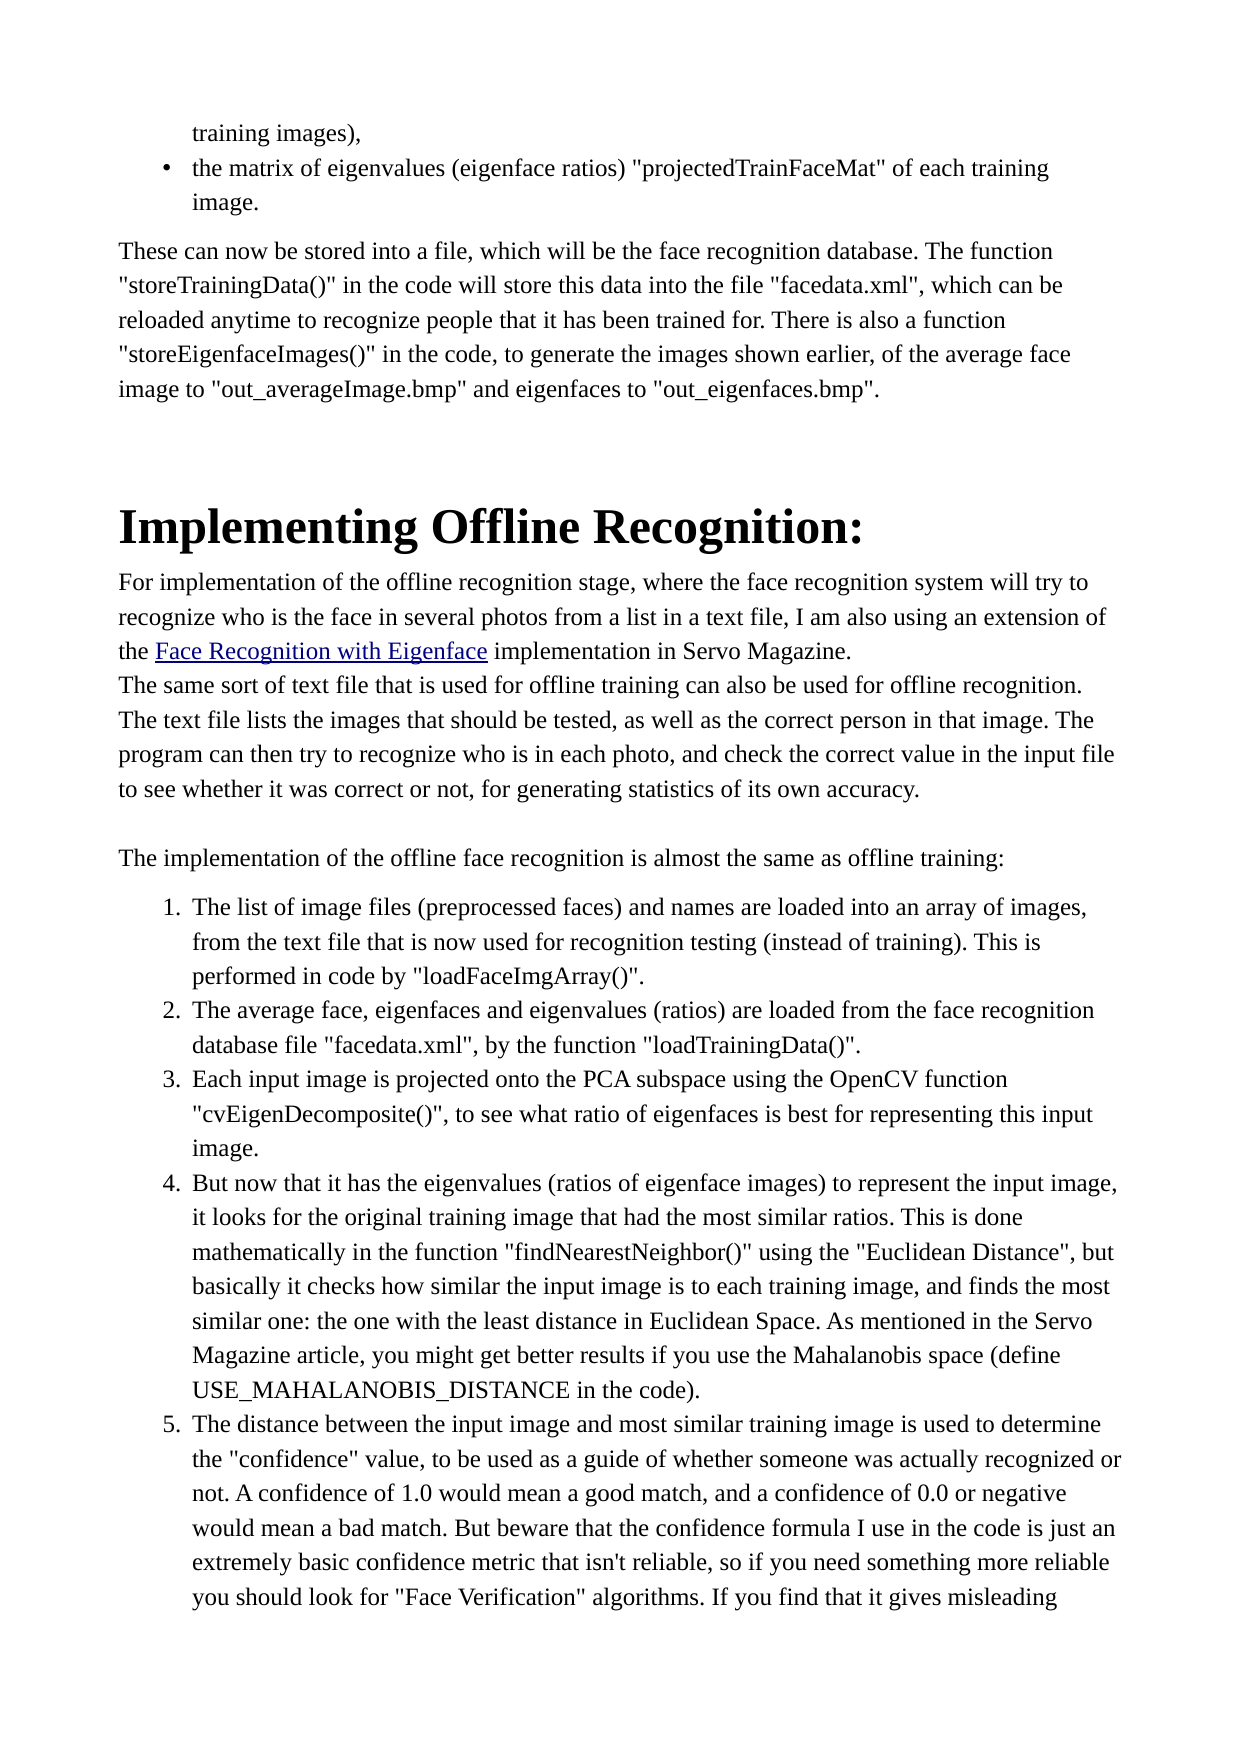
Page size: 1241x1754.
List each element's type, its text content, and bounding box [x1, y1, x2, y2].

list the matrix of eigenvalues (eigenface ratios) "projectedTrainFaceMat" of each training image. [162, 153, 1122, 216]
text These can now be stored into a file, which will be the face recognition database. The function "storeTrainingData()" in the code will store this data into the file "facedata.xml", which can be reloaded anytime to recognize people that it has been trained for. There is also a function "storeEigenfaceImages()" in the code, to generate the images shown earlier, of the average face image to "out_averageImage.bmp" and eigenfaces to "out_eigenfaces.bmp". [118, 236, 1122, 403]
text For implementation of the offline recognition stage, where the face recognition system will try to recognize who is the face in several photos from a list in a text file, I am also using an extension of the Face Recognition with Eigenface implementation in Servo Magazine. The same sort of text file that is used for offline training can also be used for offline recognition. The text file lists the images that should be tested, as well as the correct person in that image. The program can then try to recognize who is in each photo, and check the correct value in the input file to see whether it was correct or not, for generating statistics of its own accuracy. The implementation of the offline face recognition is almost the same as offline training: [118, 567, 1122, 872]
list The list of image files (preprocessed faces) and names are loaded into an array of images, from the text file that is now used for recognition testing (instead of training). This is performed in code by "loadFaceImgArray()". [162, 892, 1122, 990]
list But now that it has the eigenvalues (ratios of eigenface images) to represent the input image, it looks for the original training image that had the most similar ratios. This is done mathematically in the function "findNearestNeighbor()" using the "Euclidean Distance", but basically it checks how similar the input image is to each training image, and finds the most similar one: the one with the least distance in Euclidean Space. As mentioned in the Servo Magazine article, you might get better results if you use the Mahalanobis space (define USE_MAHALANOBIS_DISTANCE in the code). [162, 1168, 1122, 1403]
list The average face, eigenfaces and eigenvalues (ratios) are loaded from the face recognition database file "facedata.xml", by the function "loadTrainingData()". [162, 996, 1122, 1059]
list The distance between the input image and most similar training image is used to determine the "confidence" value, to be used as a guide of whether someone was actually recognized or not. A confidence of 1.0 would mean a good match, and a confidence of 0.0 or negative would mean a bad match. But beware that the confidence formula I use in the code is just an extremely basic confidence metric that isn't reliable, so if you need something more reliable you should look for "Face Verification" algorithms. If you find that it gives misleading [162, 1409, 1122, 1610]
list training images), [162, 118, 1122, 147]
list Each input image is projected onto the PCA subspace using the OpenCV function "cvEigenDecomposite()", to see what ratio of eigenfaces is best for representing this input image. [162, 1064, 1122, 1162]
subtitle Implementing Offline Recognition: [118, 497, 1122, 555]
